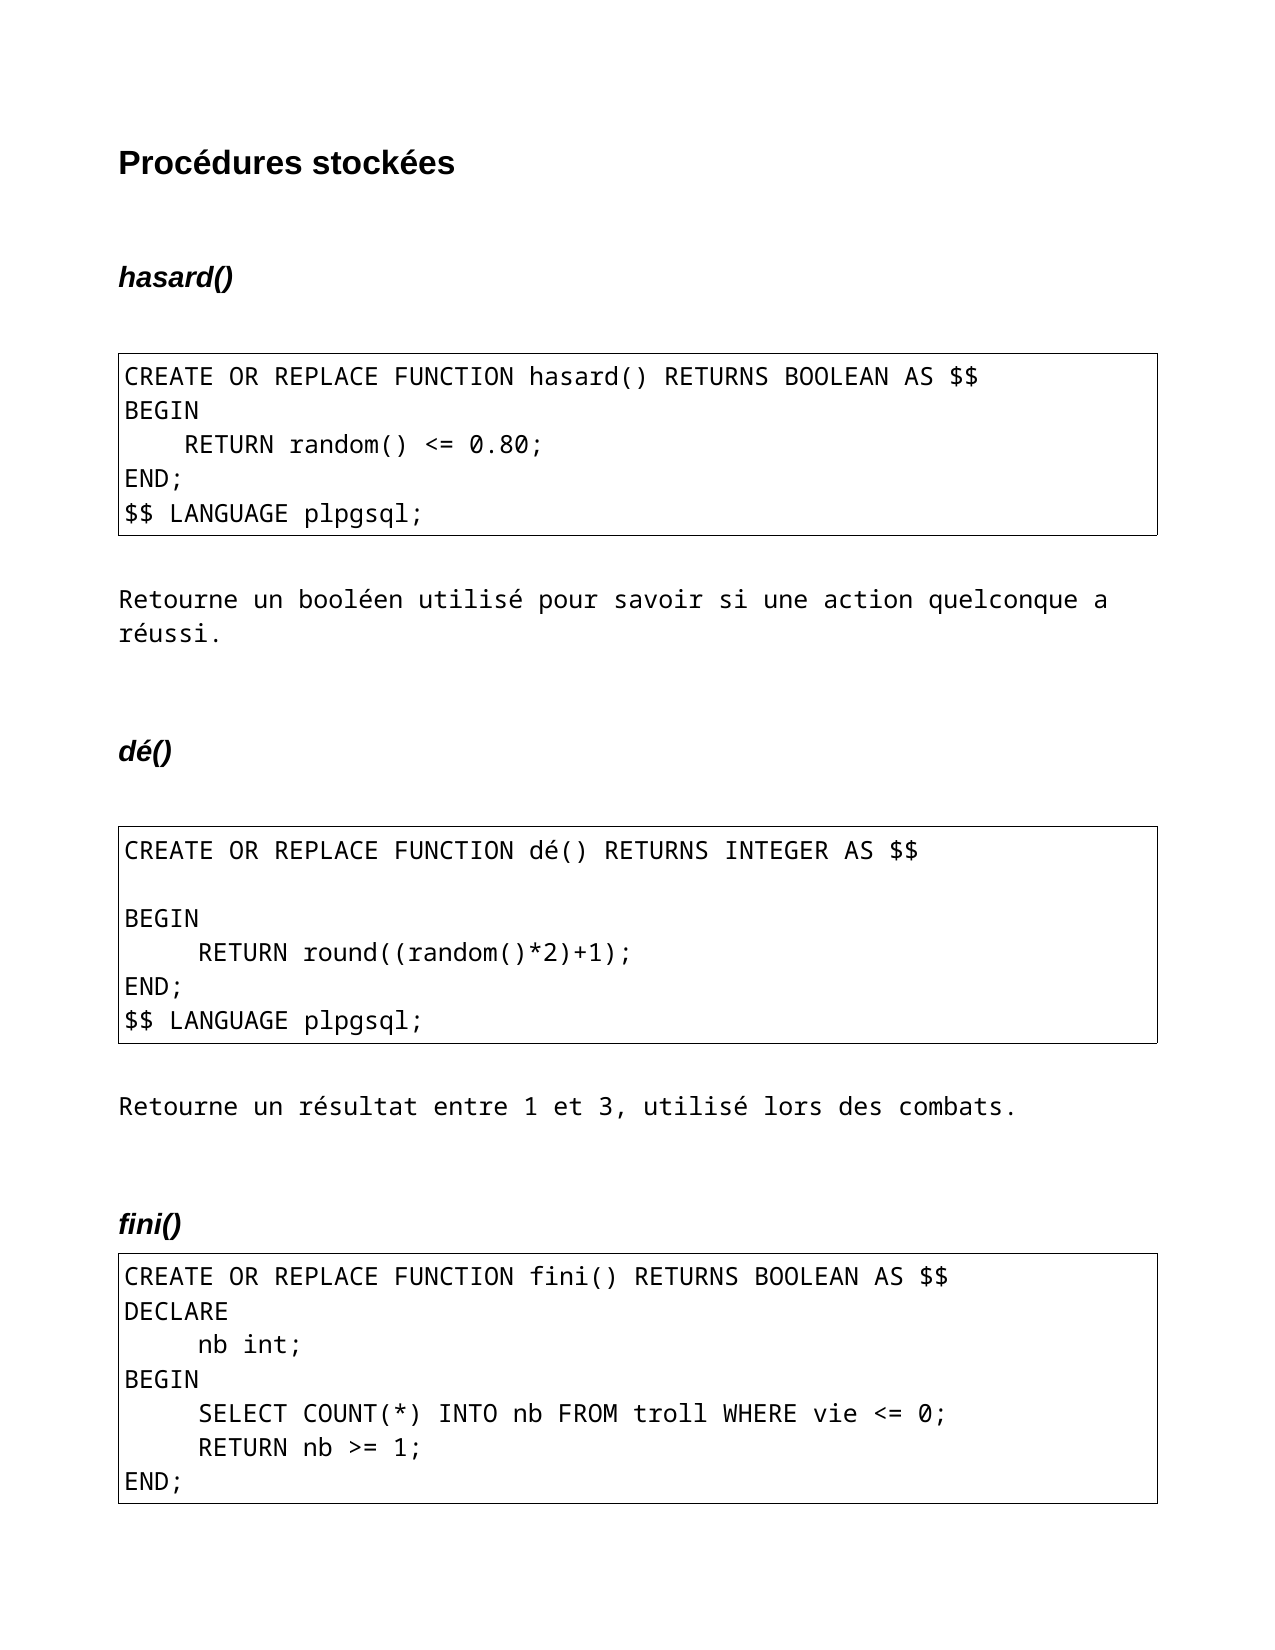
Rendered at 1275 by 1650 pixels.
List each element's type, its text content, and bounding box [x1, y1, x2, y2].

text Retourne un booléen utilisé pour savoir si une action quelconque a réussi. [118, 582, 1157, 650]
subtitle hasard() [118, 261, 1157, 294]
subtitle fini() [118, 1207, 1157, 1241]
text Retourne un résultat entre 1 et 3, utilisé lors des combats. [118, 1089, 1157, 1123]
table_header CREATE OR REPLACE FUNCTION dé() RETURNS INTEGER AS $$ BEGIN RETURN round((random()*2)+1); END; $$ LANGUAGE plpgsql; [119, 827, 1157, 1042]
table_header CREATE OR REPLACE FUNCTION hasard() RETURNS BOOLEAN AS $$ BEGIN RETURN random() <= 0.80; END; $$ LANGUAGE plpgsql; [119, 354, 1157, 535]
subtitle dé() [118, 734, 1157, 767]
table_header CREATE OR REPLACE FUNCTION fini() RETURNS BOOLEAN AS $$ DECLARE nb int; BEGIN SELECT COUNT(*) INTO nb FROM troll WHERE vie <= 0; RETURN nb >= 1; END; [119, 1254, 1157, 1503]
subtitle Procédures stockées [118, 143, 1157, 182]
